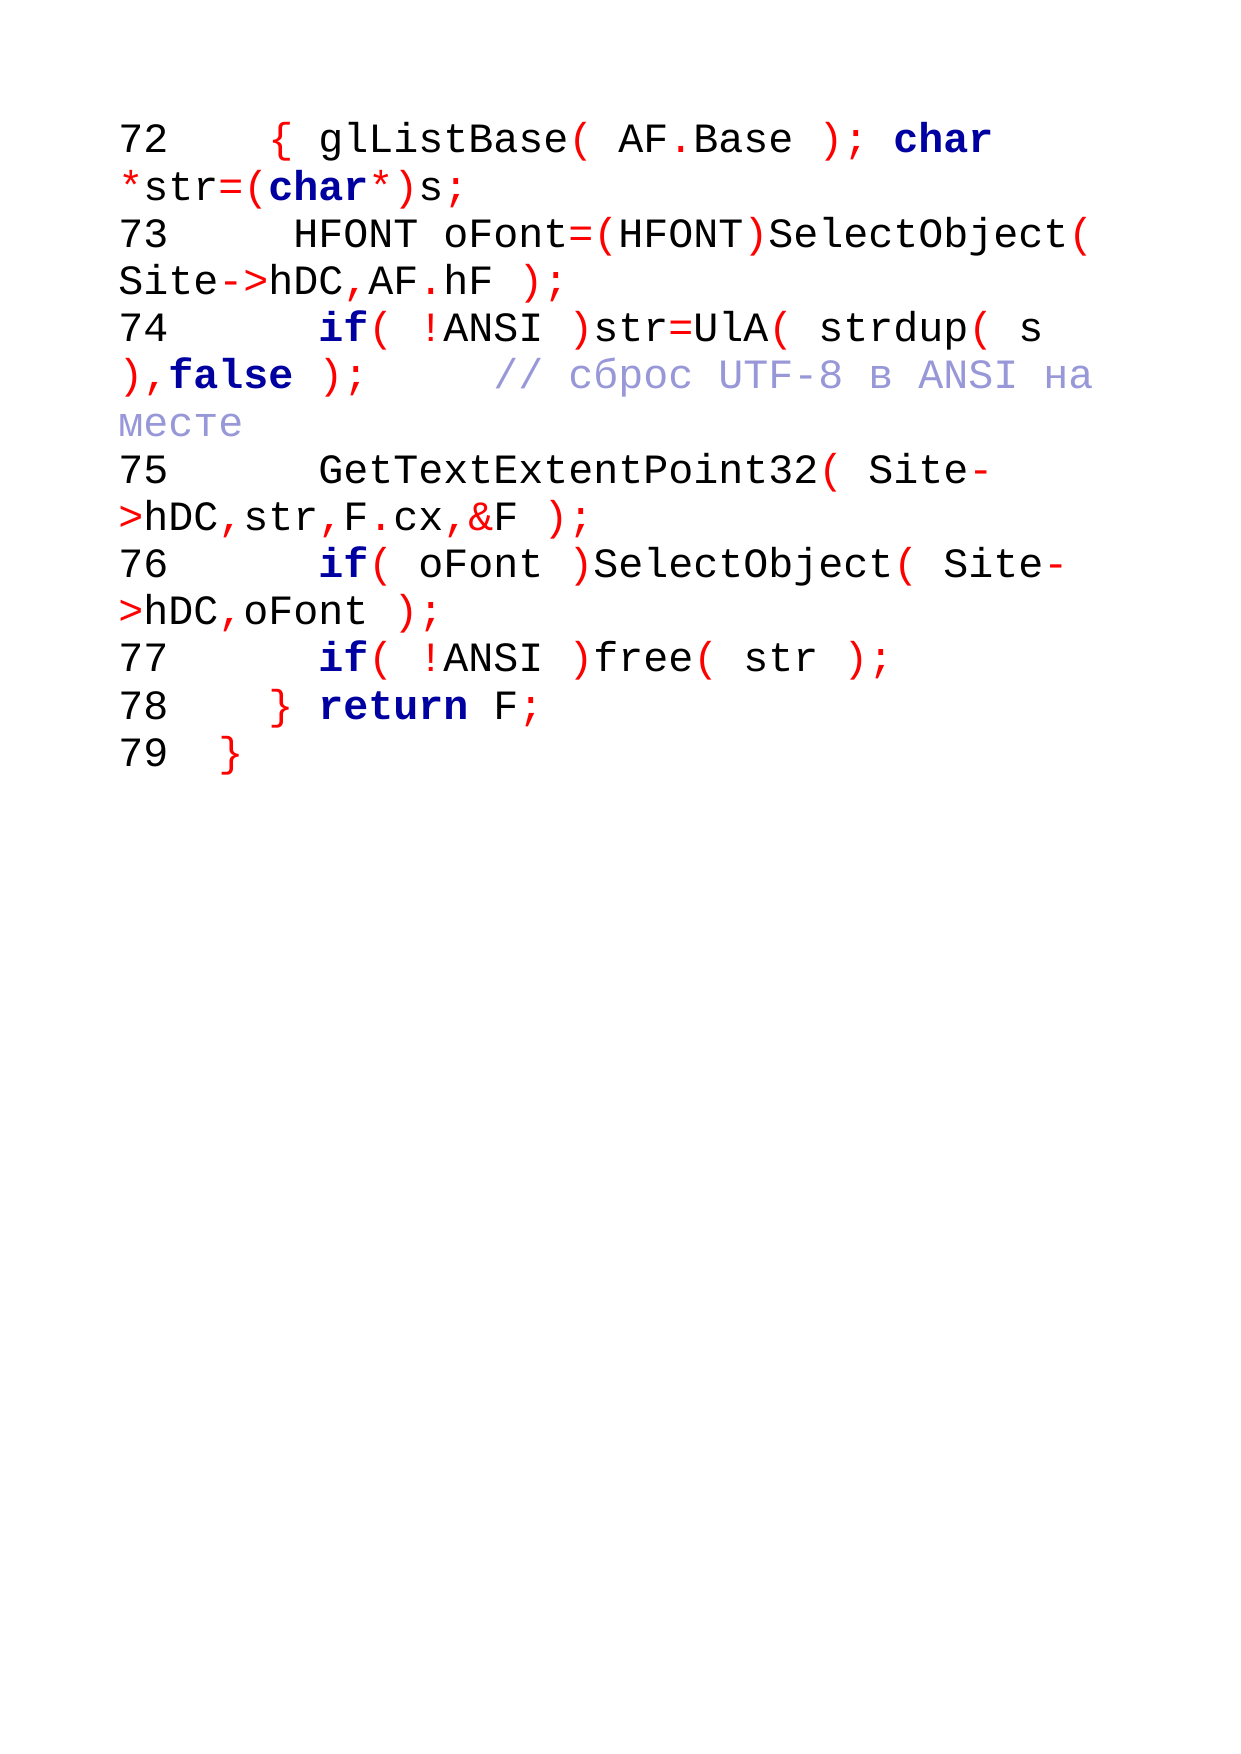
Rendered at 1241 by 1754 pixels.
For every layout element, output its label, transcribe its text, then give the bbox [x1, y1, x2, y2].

subtitle 72 { glListBase( AF.Base ); char *str=(char*)s; [118, 118, 418, 212]
subtitle 77 if( !ANSI )free( str ); [843, 637, 1122, 684]
subtitle 78 } return F; [118, 684, 493, 732]
subtitle 73 HFONT oFont=(HFONT)SelectObject( Site->hDC,AF.hF ); [118, 212, 1122, 307]
subtitle 77 if( !ANSI )free( str ); [118, 637, 443, 684]
subtitle 77 if( !ANSI )free( str ); [568, 637, 593, 684]
subtitle 77 if( !ANSI )free( str ); [693, 637, 743, 684]
subtitle 76 if( oFont )SelectObject( Site->hDC,oFont ); [118, 543, 1122, 637]
subtitle 75 GetTextExtentPoint32( Site->hDC,str,F.cx,&F ); [118, 448, 1122, 543]
subtitle 74 if( !ANSI )str=UlA( strdup( s ),false ); // сброс UTF-8 в ANSI на месте [118, 307, 1122, 448]
subtitle 79 } [118, 732, 1122, 779]
subtitle 72 { glListBase( AF.Base ); char *str=(char*)s; [443, 118, 1122, 212]
subtitle 78 } return F; [518, 684, 1122, 732]
